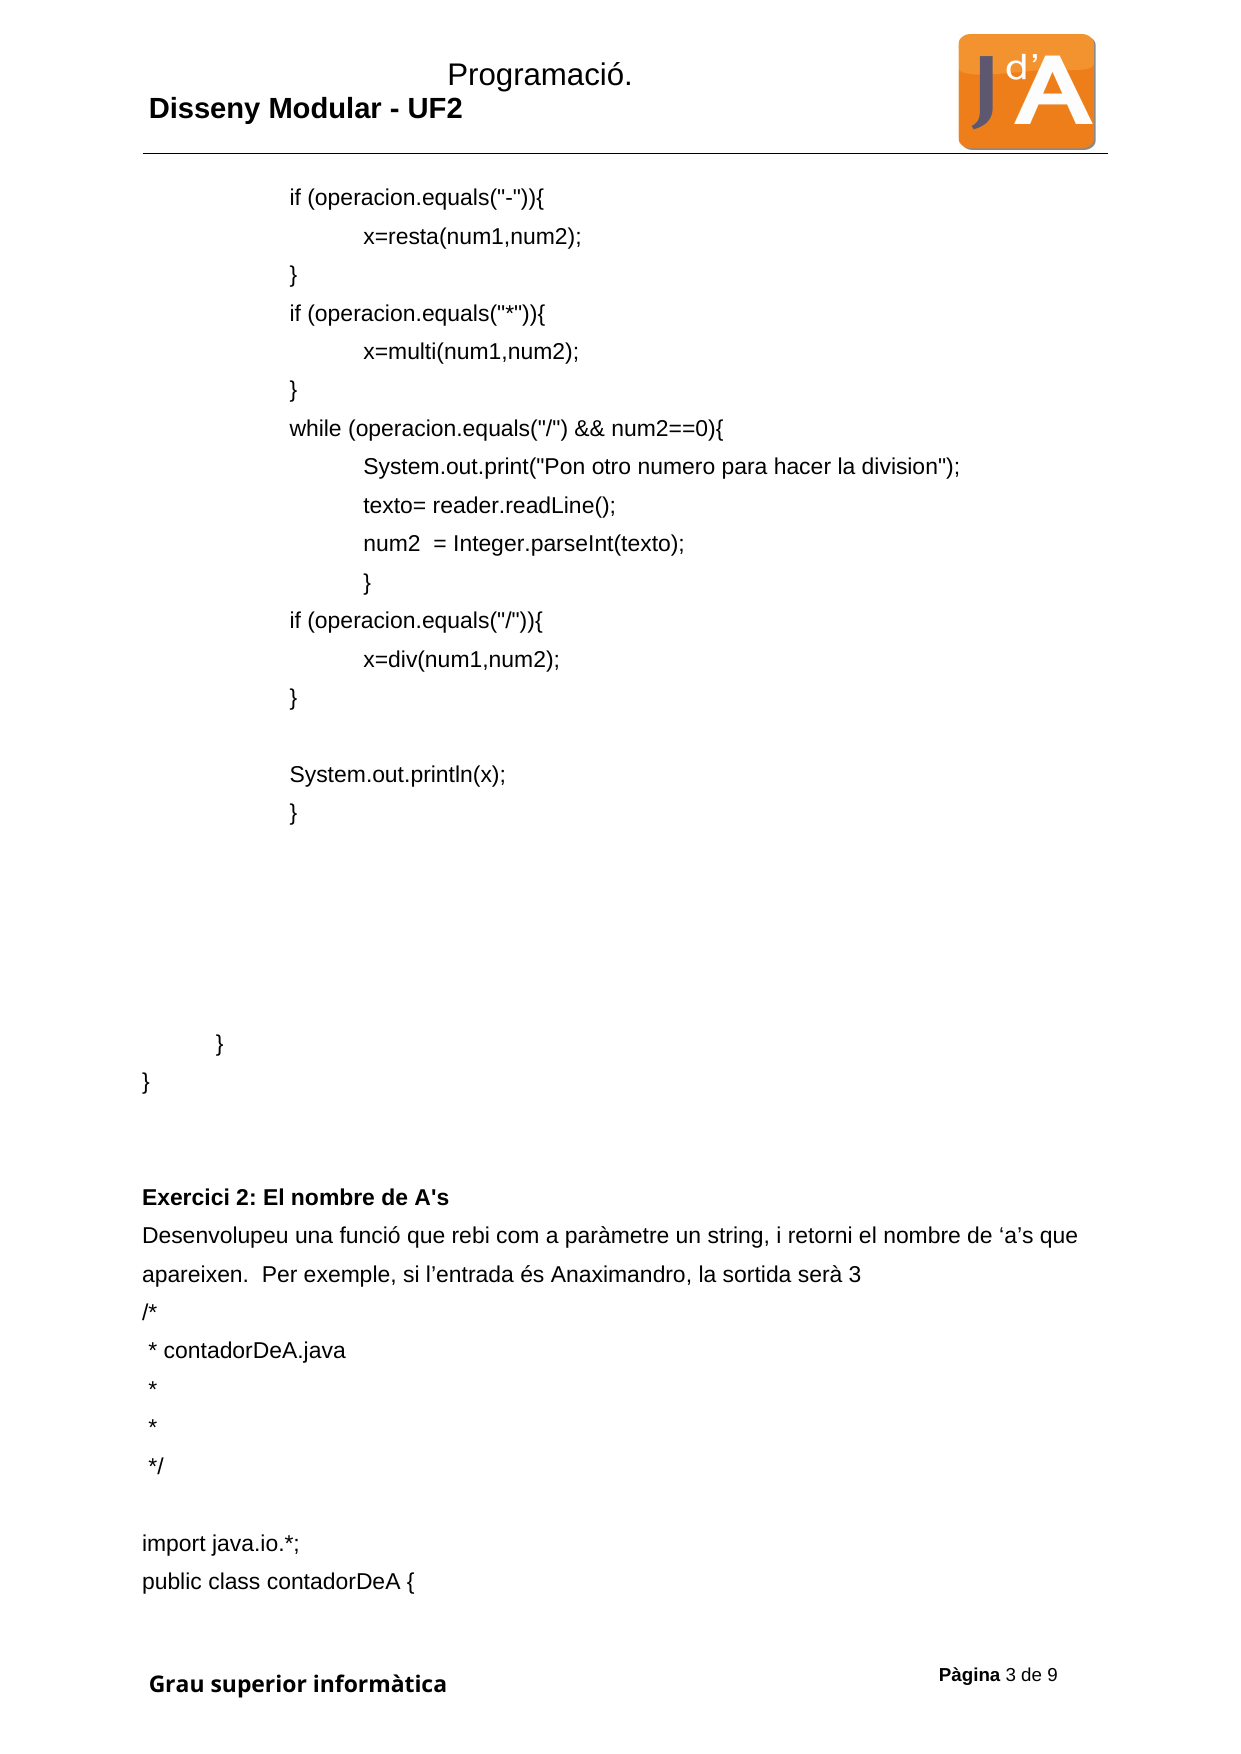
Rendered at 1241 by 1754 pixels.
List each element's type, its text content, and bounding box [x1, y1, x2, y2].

text if (operacion.equals("-")){ [142, 185, 1107, 211]
text System.out.println(x); [142, 762, 1107, 787]
text } [142, 569, 1107, 595]
text x=resta(num1,num2); [142, 223, 1107, 249]
text } [142, 1069, 1107, 1095]
text num2 = Integer.parseInt(texto); [142, 531, 1107, 557]
text * [142, 1377, 1107, 1402]
text * [142, 1415, 1107, 1441]
text } [142, 800, 1107, 826]
text Exercici 2: El nombre de A's [142, 1184, 1107, 1210]
text } [142, 685, 1107, 710]
text import java.io.*; [142, 1530, 1107, 1556]
text texto= reader.readLine(); [142, 492, 1107, 518]
text * contadorDeA.java [142, 1338, 1107, 1364]
text System.out.print("Pon otro numero para hacer la division"); [142, 454, 1107, 480]
text while (operacion.equals("/") && num2==0){ [142, 416, 1107, 441]
text */ [142, 1453, 1107, 1479]
text x=div(num1,num2); [142, 646, 1107, 672]
text } [142, 377, 1107, 403]
text public class contadorDeA { [142, 1569, 1107, 1594]
text if (operacion.equals("*")){ [142, 300, 1107, 326]
picture [958, 34, 1096, 150]
text x=multi(num1,num2); [142, 339, 1107, 364]
text } [142, 262, 1107, 287]
text if (operacion.equals("/")){ [142, 608, 1107, 633]
text /* [142, 1300, 1107, 1325]
text Desenvolupeu una funció que rebi com a paràmetre un string, i retorni el nombre de ‘a’s que apareixen. Per exemple, si l’entrada és Anaximandro, la sortida serà 3 [142, 1223, 1107, 1287]
text } [142, 1031, 1107, 1056]
